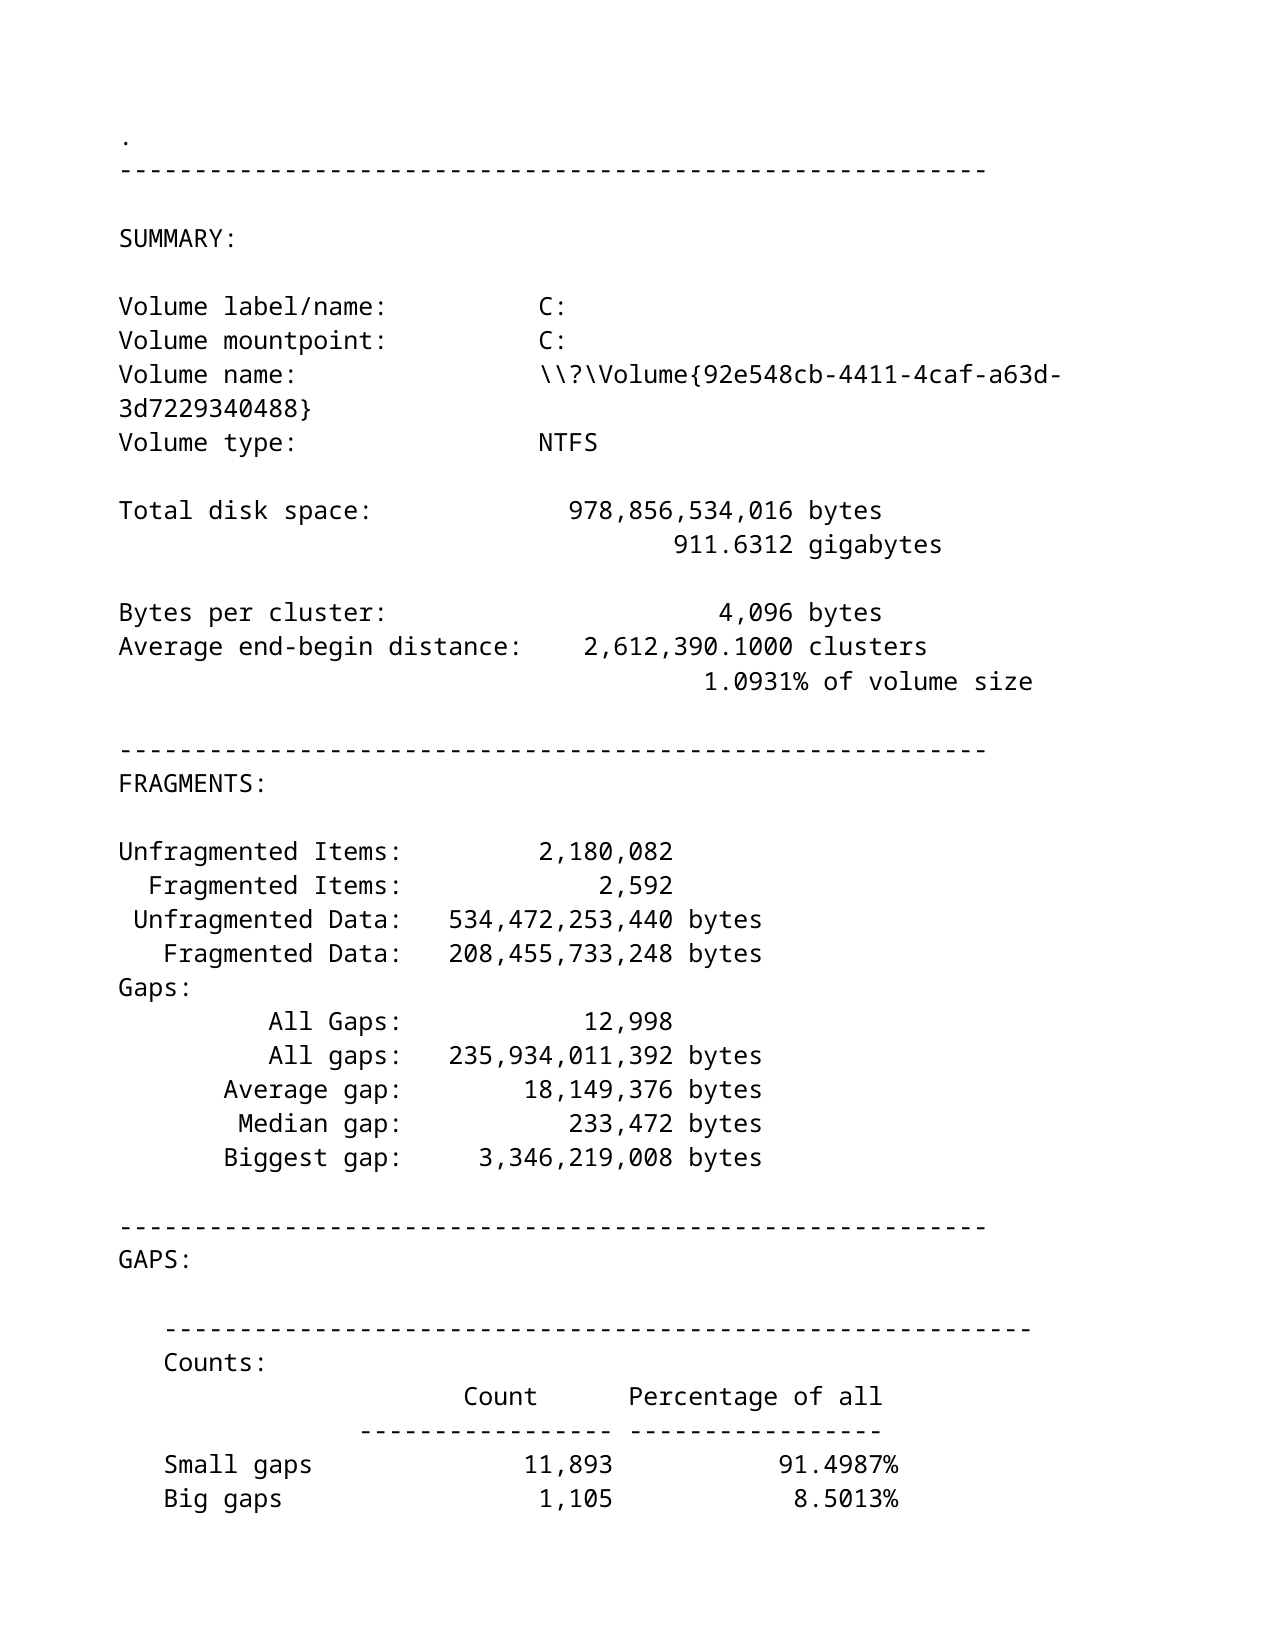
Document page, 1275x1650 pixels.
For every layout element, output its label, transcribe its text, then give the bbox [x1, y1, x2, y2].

text Count Percentage of all [118, 1378, 1157, 1412]
text 1.0931% of volume size [118, 663, 1157, 697]
text SUMMARY: [118, 220, 1157, 254]
text Volume mountpoint: C: [118, 322, 1157, 357]
text Counts: [118, 1344, 1157, 1378]
text ---------------------------------------------------------- [118, 731, 1157, 765]
text Volume name: \\?\Volume{92e548cb-4411-4caf-a63d-3d7229340488} [118, 357, 1157, 425]
text ---------------------------------------------------------- [118, 1208, 1157, 1242]
text Volume type: NTFS [118, 425, 1157, 459]
text Fragmented Items: 2,592 [118, 867, 1157, 902]
text 911.6312 gigabytes [118, 527, 1157, 561]
text Unfragmented Data: 534,472,253,440 bytes [118, 902, 1157, 936]
text Gaps: [118, 970, 1157, 1004]
text Big gaps 1,105 8.5013% [118, 1481, 1157, 1515]
text Bytes per cluster: 4,096 bytes [118, 595, 1157, 629]
text . [118, 118, 1157, 152]
text ---------------------------------------------------------- [118, 152, 1157, 186]
text Fragmented Data: 208,455,733,248 bytes [118, 936, 1157, 970]
text Total disk space: 978,856,534,016 bytes [118, 493, 1157, 527]
text Median gap: 233,472 bytes [118, 1106, 1157, 1140]
text Biggest gap: 3,346,219,008 bytes [118, 1140, 1157, 1174]
text ----------------- ----------------- [118, 1412, 1157, 1447]
text FRAGMENTS: [118, 765, 1157, 799]
text Average end-begin distance: 2,612,390.1000 clusters [118, 629, 1157, 663]
text ---------------------------------------------------------- [118, 1310, 1157, 1344]
text Average gap: 18,149,376 bytes [118, 1072, 1157, 1106]
text Small gaps 11,893 91.4987% [118, 1447, 1157, 1481]
text All Gaps: 12,998 [118, 1004, 1157, 1038]
text All gaps: 235,934,011,392 bytes [118, 1038, 1157, 1072]
text GAPS: [118, 1242, 1157, 1276]
text Unfragmented Items: 2,180,082 [118, 833, 1157, 867]
text Volume label/name: C: [118, 288, 1157, 322]
